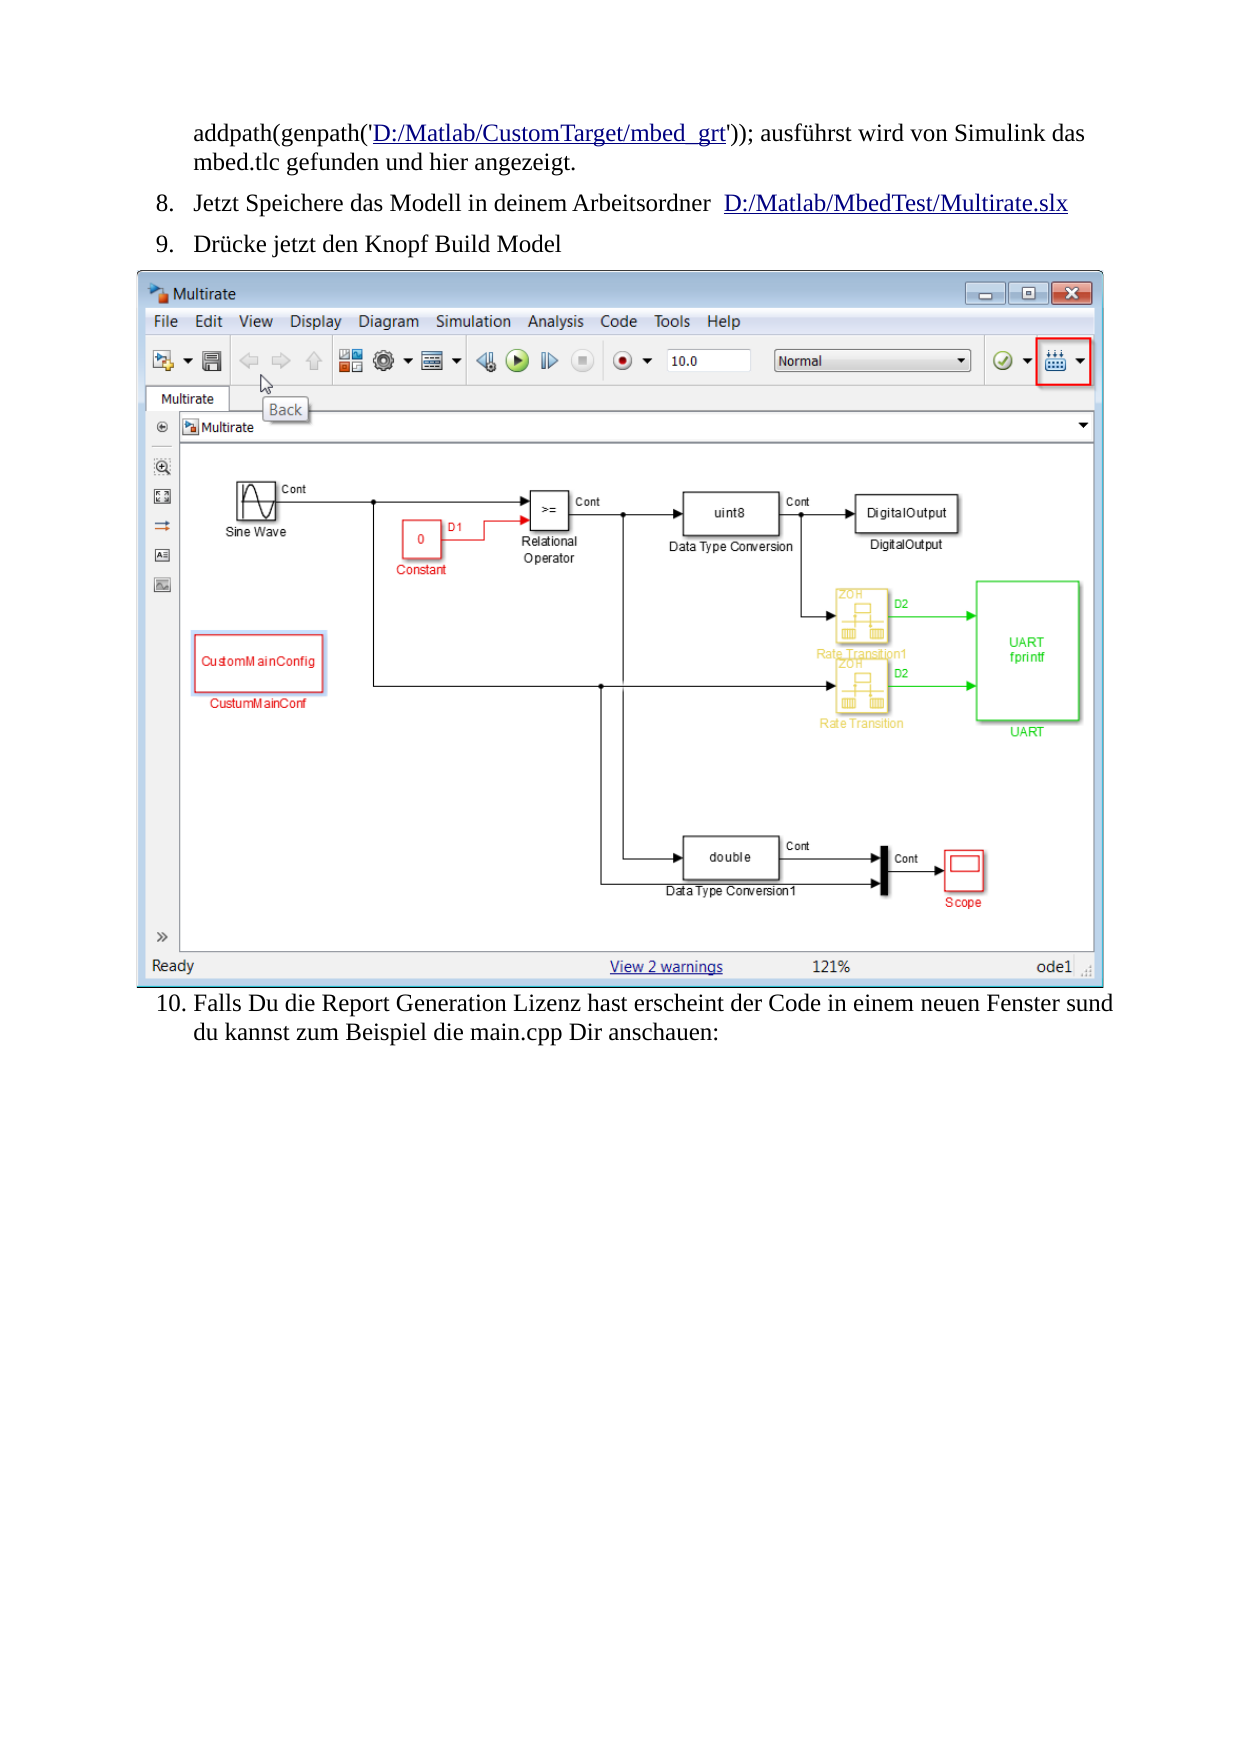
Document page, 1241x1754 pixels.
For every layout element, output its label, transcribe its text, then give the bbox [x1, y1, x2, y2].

list Drücke jetzt den Knopf Build Model [156, 229, 1122, 258]
picture [136, 270, 1104, 988]
list addpath(genpath('D:/Matlab/CustomTarget/mbed_grt')); ausführst wird von Simulink das mbed.tlc gefunden und hier angezeigt. [156, 118, 1122, 176]
list Falls Du die Report Generation Lizenz hast erscheint der Code in einem neuen Fenster sund du kannst zum Beispiel die main.cpp Dir anschauen: [156, 271, 1122, 1045]
list Jetzt Speichere das Modell in deinem Arbeitsordner D:/Matlab/MbedTest/Multirate.slx [156, 188, 1122, 217]
